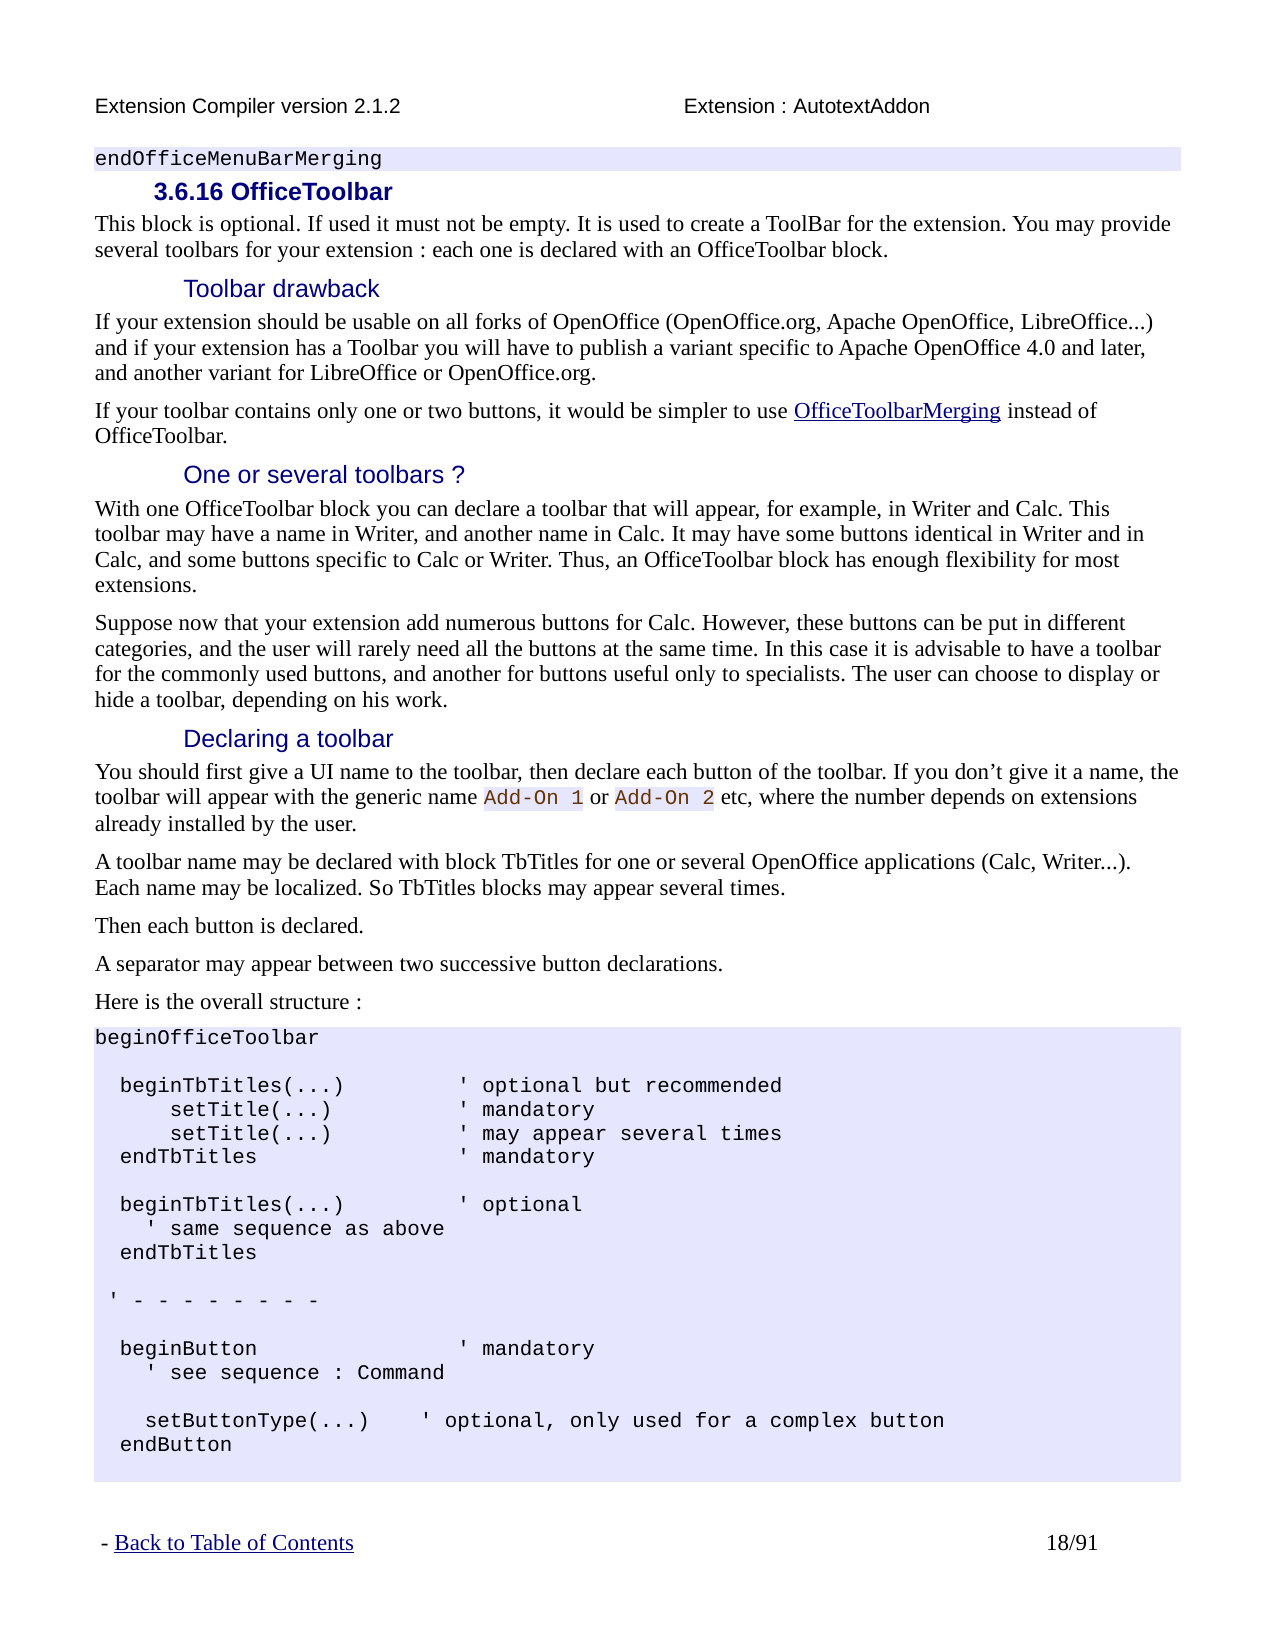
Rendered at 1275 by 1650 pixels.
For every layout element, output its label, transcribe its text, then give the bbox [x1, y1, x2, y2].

text Suppose now that your extension add numerous buttons for Calc. However, these buttons can be put in different categories, and the user will rarely need all the buttons at the same time. In this case it is advisable to have a toolbar for the commonly used buttons, and another for buttons useful only to specialists. The user can choose to display or hide a toolbar, depending on his work. [94, 610, 1181, 712]
text endOfficeMenuBarMerging [94, 147, 1181, 171]
text beginButton ' mandatory [94, 1338, 1181, 1362]
text beginOfficeToolbar [94, 1027, 1181, 1051]
subtitle OfficeToolbar [153, 177, 1181, 205]
text Here is the overall structure : [94, 989, 1181, 1014]
text setTitle(...) ' may appear several times [94, 1122, 1181, 1146]
text If your toolbar contains only one or two buttons, it would be simpler to use OfficeToolbarMerging instead of OfficeToolbar. [94, 398, 1181, 449]
text beginTbTitles(...) ' optional [94, 1194, 1181, 1218]
text Then each button is declared. [94, 913, 1181, 938]
text With one OfficeToolbar block you can declare a toolbar that will appear, for example, in Writer and Calc. This toolbar may have a name in Writer, and another name in Calc. It may have some buttons identical in Writer and in Calc, and some buttons specific to Calc or Writer. Thus, an OfficeToolbar block has enough flexibility for most extensions. [94, 495, 1181, 597]
text ' see sequence : Command [94, 1362, 1181, 1386]
text A separator may appear between two successive button declarations. [94, 951, 1181, 976]
text If your extension should be usable on all forks of OpenOffice (OpenOffice.org, Apache OpenOffice, LibreOffice...) and if your extension has a Toolbar you will have to publish a variant specific to Apache OpenOffice 4.0 and later, and another variant for LibreOffice or OpenOffice.org. [94, 309, 1181, 385]
text This block is optional. If used it must not be empty. It is used to create a ToolBar for the extension. You may provide several toolbars for your extension : each one is declared with an OfficeToolbar block. [94, 211, 1181, 262]
text beginTbTitles(...) ' optional but recommended [94, 1074, 1181, 1098]
text setButtonType(...) ' optional, only used for a complex button [94, 1410, 1181, 1434]
text ' - - - - - - - - [94, 1290, 1181, 1314]
subtitle One or several toolbars ? [183, 461, 1181, 489]
subtitle Declaring a toolbar [183, 724, 1181, 753]
text You should first give a UI name to the toolbar, then declare each button of the toolbar. If you don’t give it a name, the toolbar will appear with the generic name Add-On 1 or Add-On 2 etc, where the number depends on extensions already installed by the user. [94, 758, 1181, 837]
text endTbTitles [94, 1242, 1181, 1266]
text endTbTitles ' mandatory [94, 1146, 1181, 1170]
text setTitle(...) ' mandatory [94, 1098, 1181, 1122]
subtitle Toolbar drawback [183, 275, 1181, 303]
text A toolbar name may be declared with block TbTitles for one or several OpenOffice applications (Calc, Writer...). Each name may be localized. So TbTitles blocks may appear several times. [94, 849, 1181, 900]
text endButton [94, 1434, 1181, 1458]
text ' same sequence as above [94, 1218, 1181, 1242]
